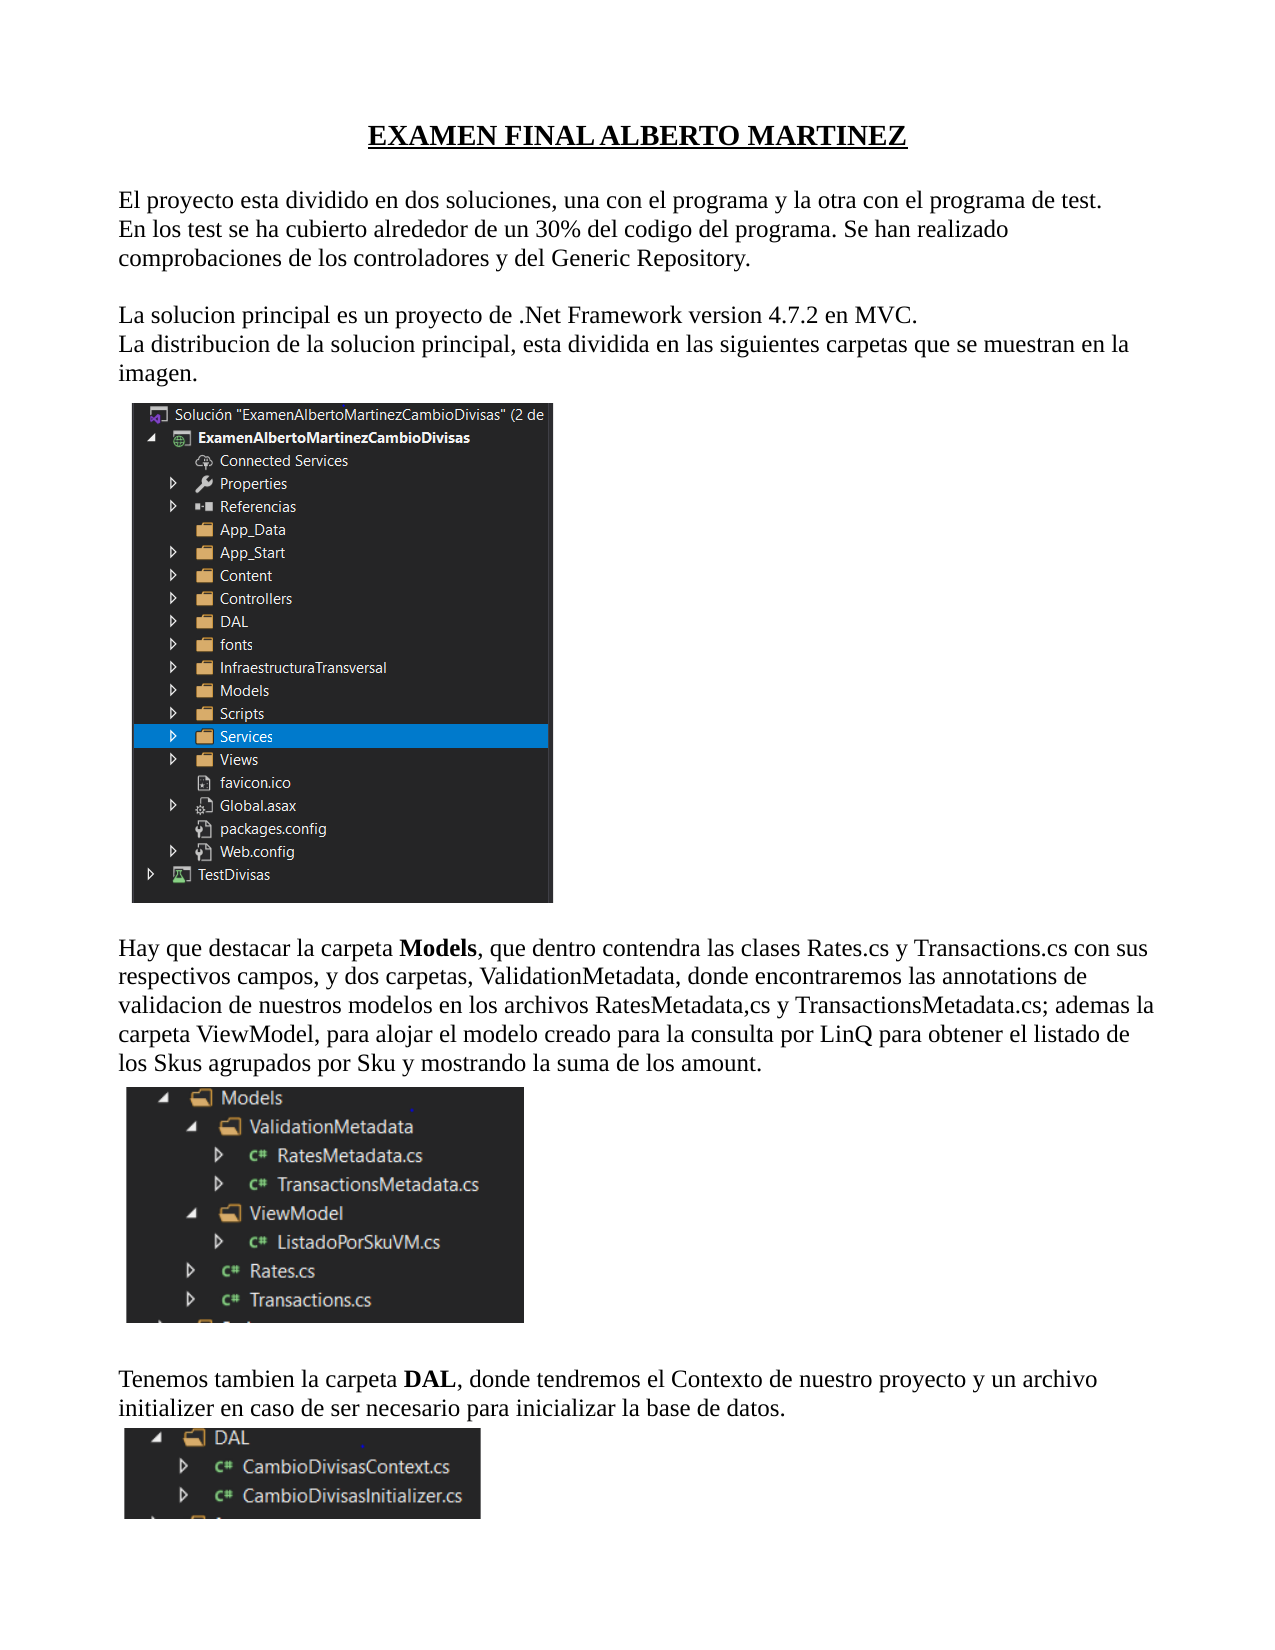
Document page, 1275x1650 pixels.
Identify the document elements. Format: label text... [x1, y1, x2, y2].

text Hay que destacar la carpeta Models, que dentro contendra las clases Rates.cs y Transactions.cs con sus respectivos campos, y dos carpetas, ValidationMetadata, donde encontraremos las annotations de validacion de nuestros modelos en los archivos RatesMetadata,cs y TransactionsMetadata.cs; ademas la carpeta ViewModel, para alojar el modelo creado para la consulta por LinQ para obtener el listado de los Skus agrupados por Sku y mostrando la suma de los amount. [118, 933, 1157, 1076]
text En los test se ha cubierto alrededor de un 30% del codigo del programa. Se han realizado comprobaciones de los controladores y del Generic Repository. [118, 214, 1157, 271]
text La solucion principal es un proyecto de .Net Framework version 4.7.2 en MVC. [118, 300, 1157, 329]
text La distribucion de la solucion principal, esta dividida en las siguientes carpetas que se muestran en la imagen. [118, 329, 1157, 386]
picture [124, 1428, 481, 1519]
picture [131, 403, 554, 903]
picture [126, 1087, 524, 1323]
text EXAMEN FINAL ALBERTO MARTINEZ [118, 118, 1157, 152]
text Tenemos tambien la carpeta DAL, donde tendremos el Contexto de nuestro proyecto y un archivo initializer en caso de ser necesario para inicializar la base de datos. [118, 1364, 1157, 1421]
text El proyecto esta dividido en dos soluciones, una con el programa y la otra con el programa de test. [118, 185, 1157, 214]
